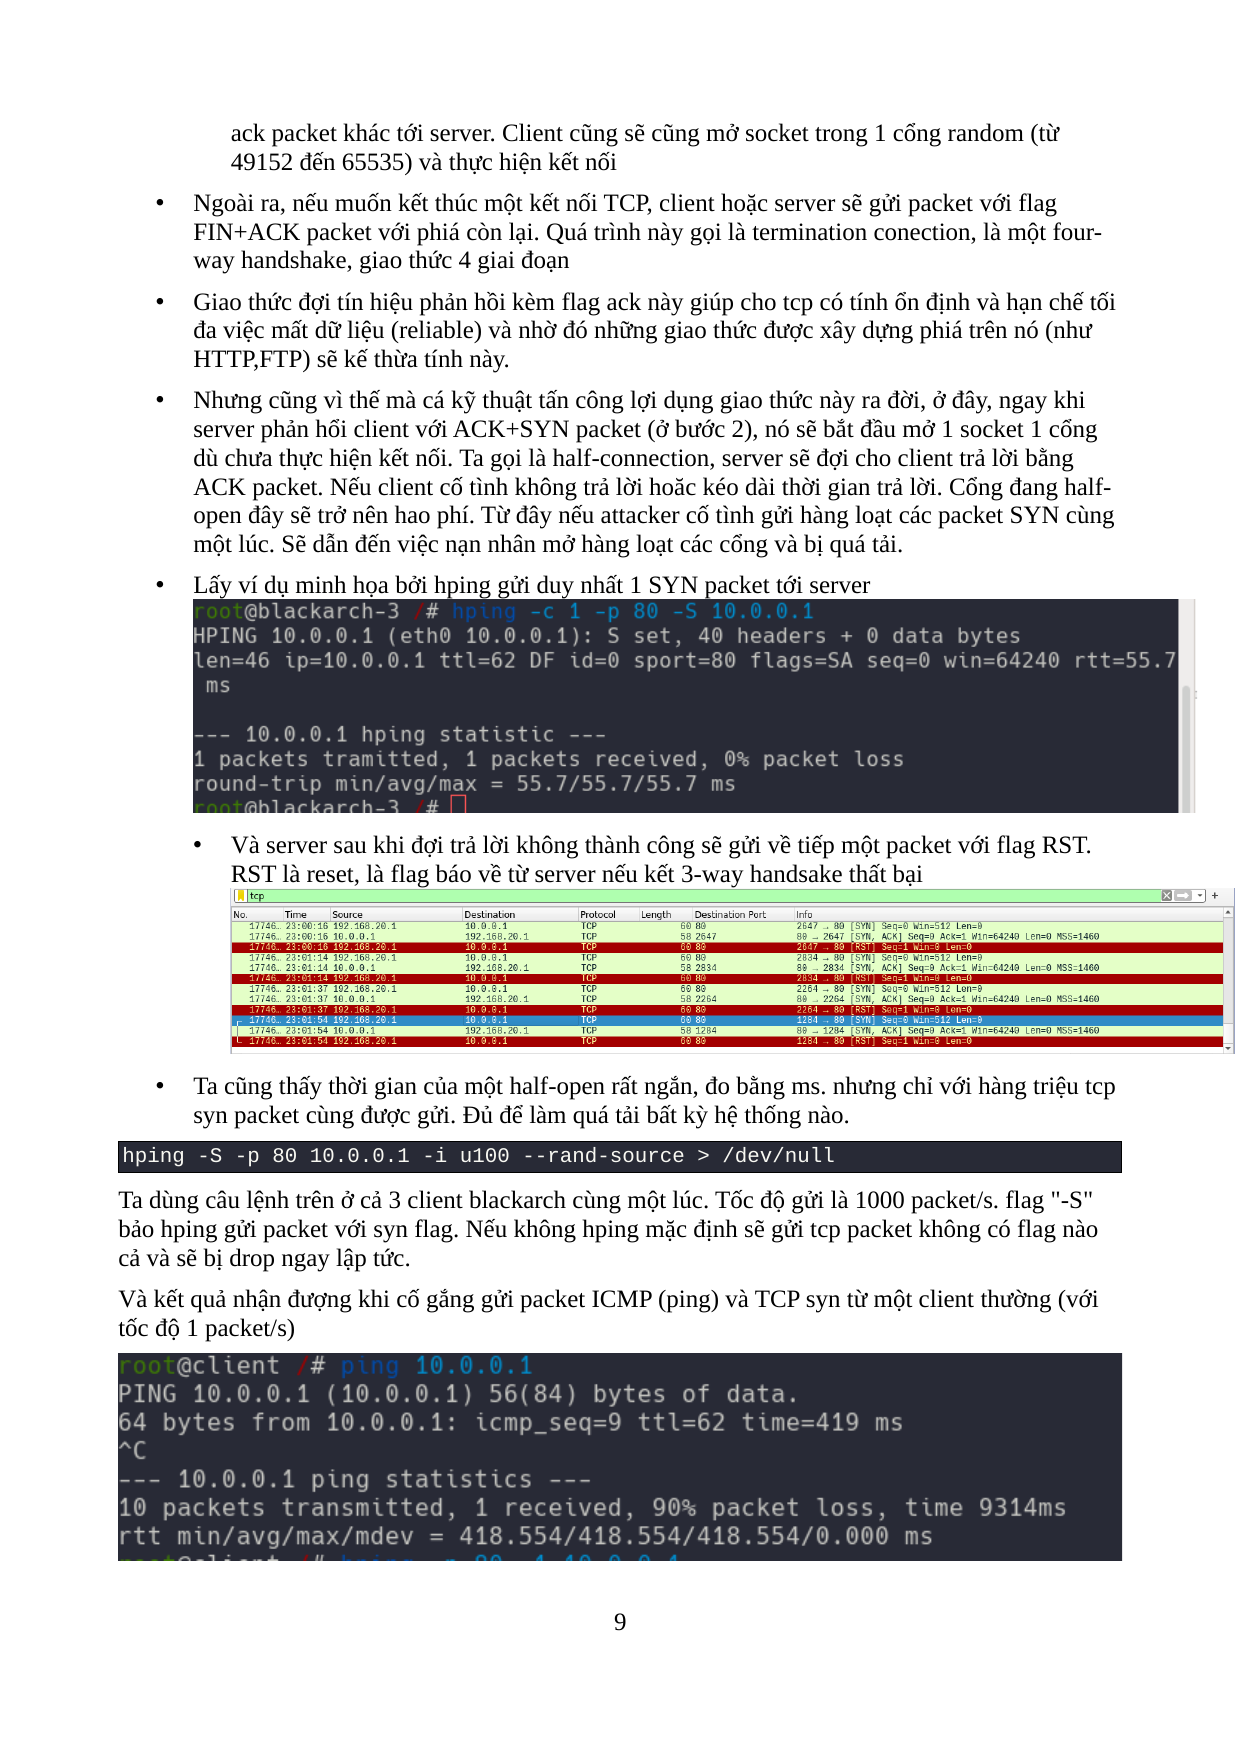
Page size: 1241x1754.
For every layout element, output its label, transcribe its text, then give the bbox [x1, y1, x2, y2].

list Nhưng cũng vì thế mà cá kỹ thuật tấn công lợi dụng giao thức này ra đời, ở đây, ngay khi server phản hổi client với ACK+SYN packet (ở bước 2), nó sẽ bắt đầu mở 1 socket 1 cổng dù chưa thực hiện kết nối. Ta gọi là half-connection, server sẽ đợi cho client trả lời bằng ACK packet. Nếu client cố tình không trả lời hoăc kéo dài thời gian trả lời. Cổng đang half-open đây sẽ trở nên hao phí. Từ đây nếu attacker cố tình gửi hàng loạt các packet SYN cùng một lúc. Sẽ dẫn đến việc nạn nhân mở hàng loạt các cổng và bị quá tải. [156, 386, 1122, 558]
list Giao thức đợi tín hiệu phản hồi kèm flag ack này giúp cho tcp có tính ổn định và hạn chế tối đa việc mất dữ liệu (reliable) và nhờ đó những giao thức được xây dựng phiá trên nó (như HTTP,FTP) sẽ kế thừa tính này. [156, 287, 1122, 373]
list Và server sau khi đợi trả lời không thành công sẽ gửi về tiếp một packet với flag RST. RST là reset, là flag báo về từ server nếu kết 3-way handsake thất bại [193, 831, 1122, 1059]
list Lấy ví dụ minh họa bởi hping gửi duy nhất 1 SYN packet tới server [156, 571, 1122, 818]
text Ta dùng câu lệnh trên ở cả 3 client blackarch cùng một lúc. Tốc độ gửi là 1000 packet/s. flag "-S" bảo hping gửi packet với syn flag. Nếu không hping mặc định sẽ gửi tcp packet không có flag nào cả và sẽ bị drop ngay lập tức. [118, 1185, 1122, 1271]
list Ngoài ra, nếu muốn kết thúc một kết nối TCP, client hoặc server sẽ gửi packet với flag FIN+ACK packet với phiá còn lại. Quá trình này gọi là termination conection, là một four-way handshake, giao thức 4 giai đoạn [156, 188, 1122, 274]
text Và kết quả nhận đượng khi cố gắng gửi packet ICMP (ping) và TCP syn từ một client thường (với tốc độ 1 packet/s) [118, 1284, 1122, 1341]
text hping -S -p 80 10.0.0.1 -i u100 --rand-source > /dev/null [119, 1142, 1121, 1172]
list ack packet khác tới server. Client cũng sẽ cũng mở socket trong 1 cổng random (từ 49152 đến 65535) và thực hiện kết nối [193, 118, 1122, 176]
list Ta cũng thấy thời gian của một half-open rất ngắn, đo bằng ms. nhưng chỉ với hàng triệu tcp syn packet cùng được gửi. Đủ để làm quá tải bất kỳ hệ thống nào. [156, 1071, 1122, 1129]
